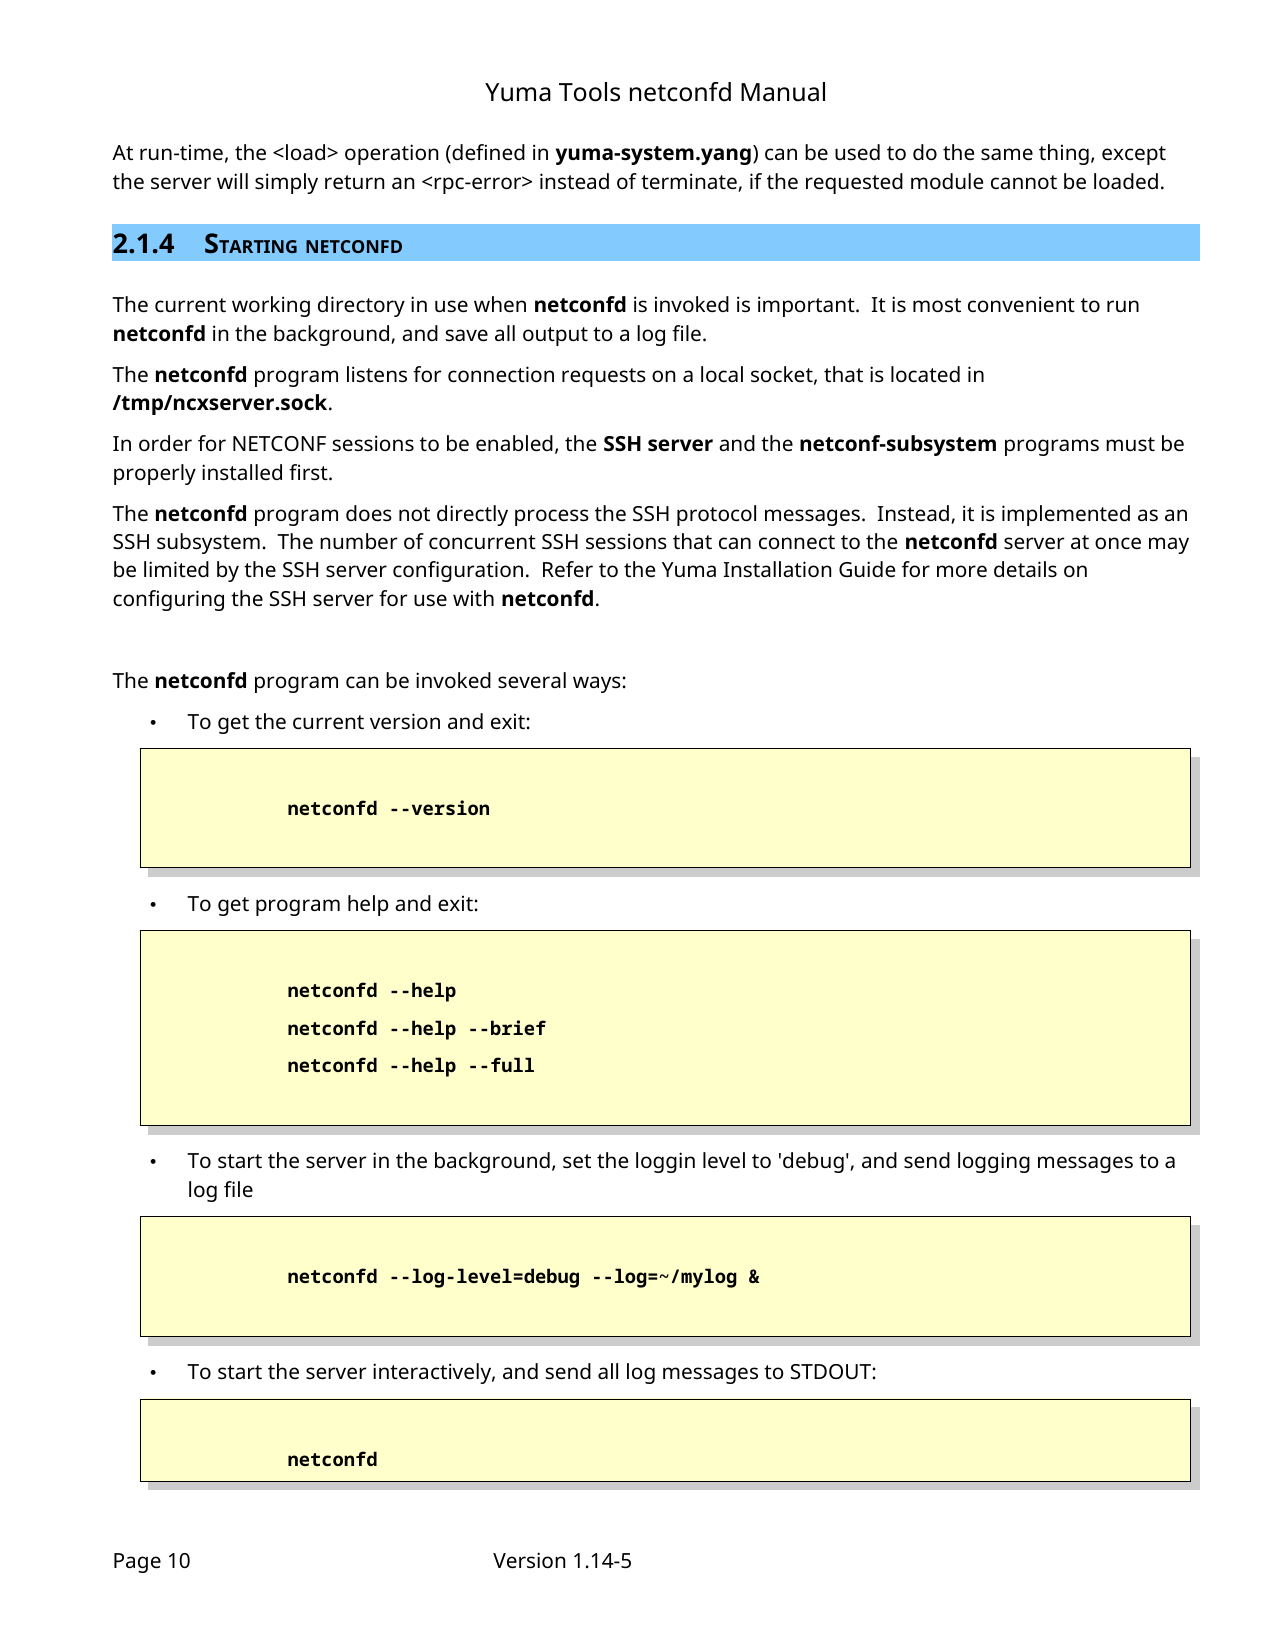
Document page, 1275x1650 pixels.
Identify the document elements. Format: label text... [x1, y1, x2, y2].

text netconfd --log-level=debug --log=~/mylog & [141, 1253, 1190, 1289]
text netconfd --help --full [141, 1043, 1190, 1078]
list To get the current version and exit: [150, 707, 1200, 735]
text At run-time, the <load> operation (defined in yuma-system.yang) can be used to do the same thing, except the server will simply return an <rpc-error> instead of terminate, if the requested module cannot be loaded. [112, 138, 1200, 195]
text In order for NETCONF sessions to be enabled, the SSH server and the netconf-subsystem programs must be properly installed first. [112, 429, 1200, 486]
text The netconfd program does not directly process the SSH protocol messages. Instead, it is implemented as an SSH subsystem. The number of concurrent SSH sessions that can connect to the netconfd server at once may be limited by the SSH server configuration. Refer to the Yuma Installation Guide for more details on configuring the SSH server for use with netconfd. [112, 499, 1200, 612]
text netconfd [141, 1436, 1190, 1481]
text The netconfd program listens for connection requests on a local socket, that is located in /tmp/ncxserver.sock. [112, 360, 1200, 417]
text The netconfd program can be invoked several ways: [112, 666, 1200, 694]
subtitle Starting netconfd [112, 224, 1200, 261]
text netconfd --help --brief [141, 1005, 1190, 1041]
text netconfd --version [141, 785, 1190, 821]
text netconfd --help [141, 968, 1190, 1003]
text The current working directory in use when netconfd is invoked is important. It is most convenient to run netconfd in the background, and save all output to a log file. [112, 291, 1200, 347]
list To start the server interactively, and send all log messages to STDOUT: [150, 1357, 1200, 1386]
list To get program help and exit: [150, 889, 1200, 918]
list To start the server in the background, set the loggin level to 'debug', and send logging messages to a log file [150, 1147, 1200, 1203]
